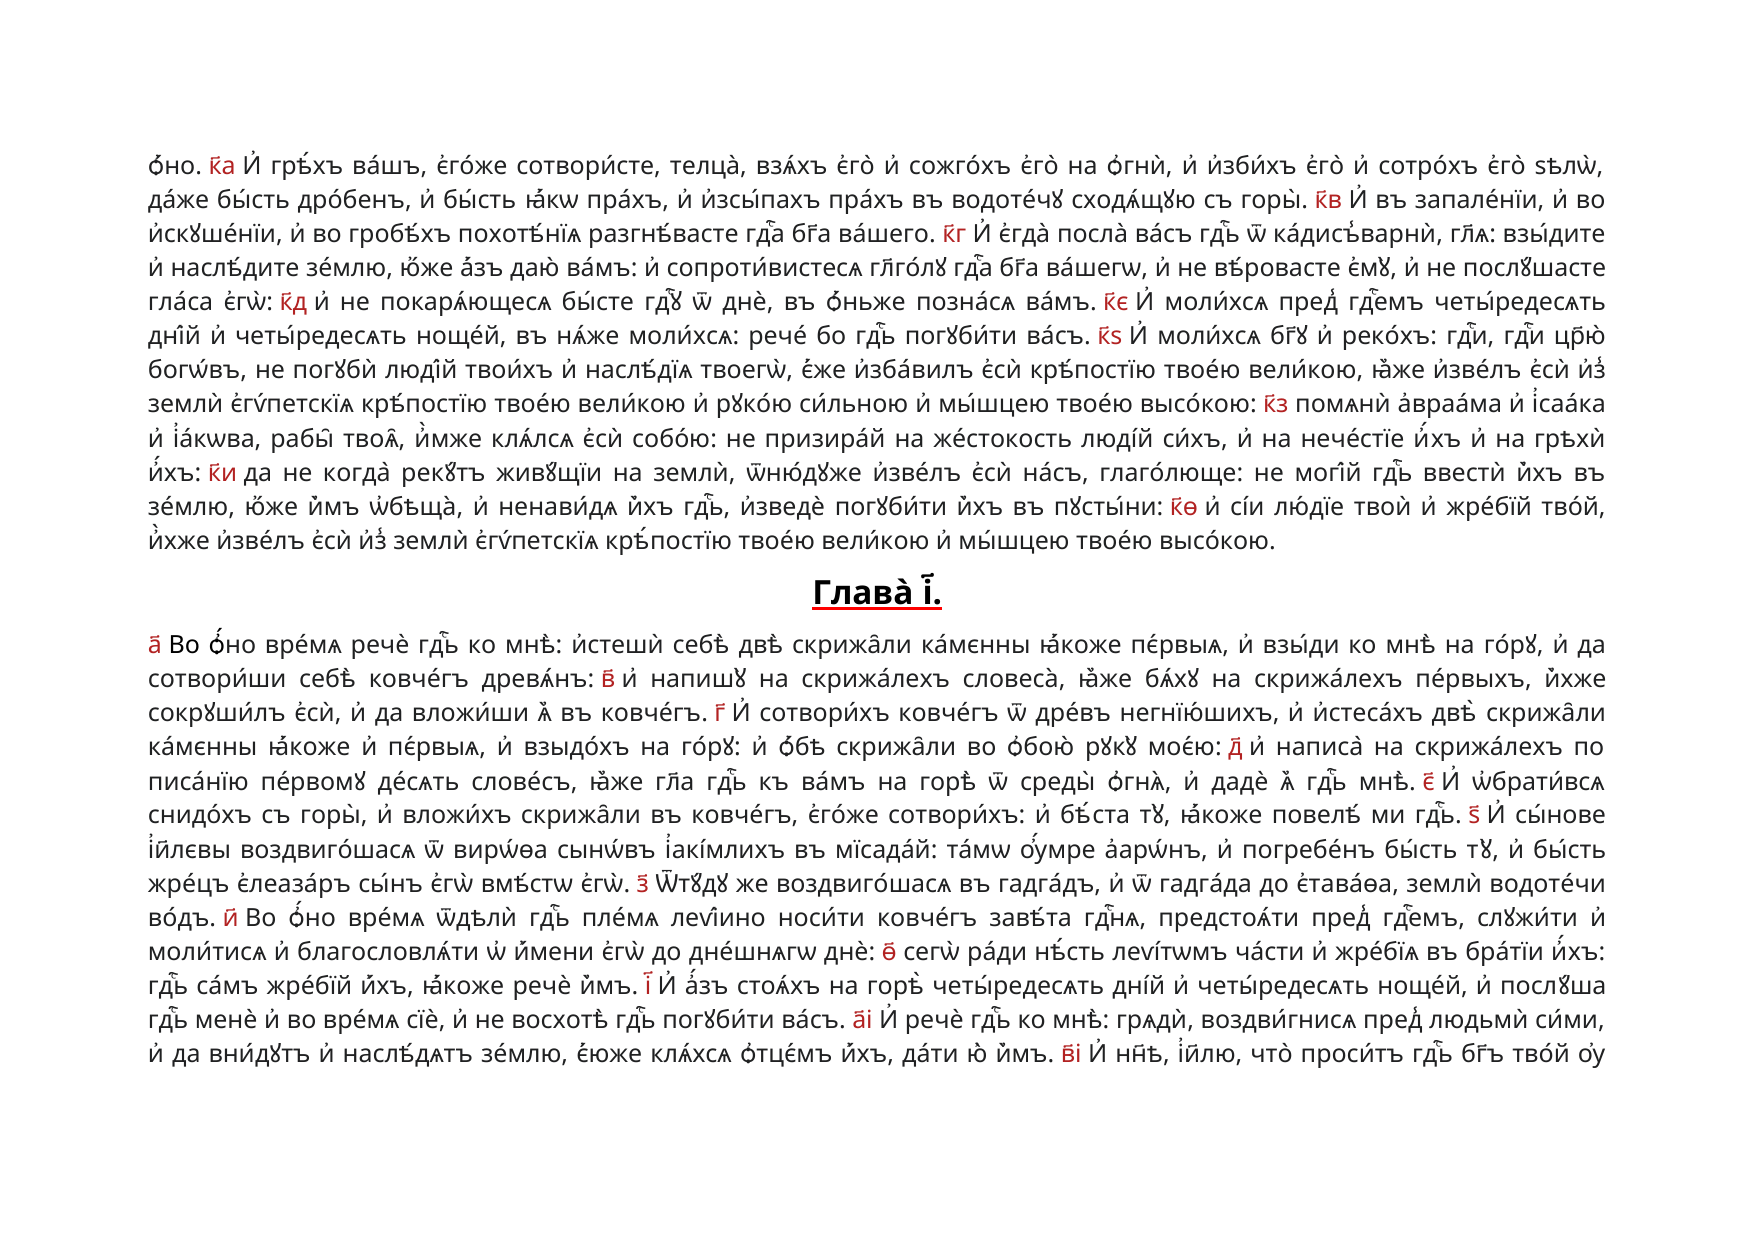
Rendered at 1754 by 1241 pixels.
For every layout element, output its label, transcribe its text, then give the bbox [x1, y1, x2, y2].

text ѻ҆́но. к҃а И҆ грѣ́хъ ва́шъ, є҆го́же сотвори́сте, телца̀, взѧ́хъ є҆го̀ и҆ сожго́хъ є҆го̀ на ѻ҆гнѝ, и҆ и҆зби́хъ є҆го̀ и҆ сотро́хъ є҆го̀ ѕѣлѡ̀, да́же бы́сть дро́бенъ, и҆ бы́сть ꙗ҆́кѡ пра́хъ, и҆ и҆зсы́пахъ пра́хъ въ водоте́чꙋ сходѧ́щꙋю съ горы̀. к҃в И҆ въ запале́нїи, и҆ во и҆скꙋше́нїи, и҆ во гробѣ́хъ похотѣ́нїѧ разгнѣ́васте гдⷭ҇а бг҃а ва́шего. к҃г И҆ є҆гда̀ посла̀ ва́съ гдⷭ҇ь ѿ ка́дисъ̾варнѝ, гл҃ѧ: взы́дите и҆ наслѣ́дите зе́млю, ю҆́же а҆́зъ даю̀ ва́мъ: и҆ сопроти́вистесѧ гл҃го́лꙋ гдⷭ҇а бг҃а ва́шегѡ, и҆ не вѣ́ровасте є҆мꙋ̀, и҆ не послꙋ́шасте гла́са є҆гѡ̀: к҃д и҆ не покарѧ́ющесѧ бы́сте гдⷭ҇ꙋ ѿ днѐ, въ ѻ҆́ньже позна́сѧ ва́мъ. к҃є И҆ моли́хсѧ пред̾ гдⷭ҇емъ четы́редесѧть дні́й и҆ четы́редесѧть ноще́й, въ нѧ́же моли́хсѧ: рече́ бо гдⷭ҇ь погꙋби́ти ва́съ. к҃ѕ И҆ моли́хсѧ бг҃ꙋ и҆ реко́хъ: гдⷭ҇и, гдⷭ҇и цр҃ю̀ богѡ́въ, не погꙋбѝ люді́й твои́хъ и҆ наслѣ́дїѧ твоегѡ̀, є҆́же и҆зба́вилъ є҆сѝ крѣ́постїю твое́ю вели́кою, ꙗ҆̀же и҆зве́лъ є҆сѝ и҆з̾ землѝ є҆гѵ́петскїѧ крѣ́постїю твое́ю вели́кою и҆ рꙋко́ю си́льною и҆ мы́шцею твое́ю высо́кою: к҃з помѧнѝ а҆враа́ма и҆ і҆саа́ка и҆ і҆а́кѡва, рабы̑ твоѧ̑, и҆̀мже клѧ́лсѧ є҆сѝ собо́ю: не призира́й на же́стокость люді́й си́хъ, и҆ на нече́стїе и҆́хъ и҆ на грѣхѝ и҆́хъ: к҃и да не когда̀ рекꙋ́тъ живꙋ́щїи на землѝ, ѿню́дꙋже и҆зве́лъ є҆сѝ на́съ, глаго́люще: не могі́й гдⷭ҇ь ввестѝ и҆̀хъ въ зе́млю, ю҆́же и҆̀мъ ѡ҆бѣща̀, и҆ ненави́дѧ и҆̀хъ гдⷭ҇ь, и҆зведѐ погꙋби́ти и҆̀хъ въ пꙋсты́ни: к҃ѳ и҆ сі́и лю́дїе твоѝ и҆ жре́бїй тво́й, и҆̀хже и҆зве́лъ є҆сѝ и҆з̾ землѝ є҆гѵ́петскїѧ крѣ́постїю твое́ю вели́кою и҆ мы́шцею твое́ю высо́кою. [148, 148, 1606, 556]
text а҃ Во ѻ҆́но вре́мѧ речѐ гдⷭ҇ь ко мнѣ̀: и҆стешѝ себѣ̀ двѣ̀ скрижа̑ли ка́мєнны ꙗ҆́коже пє́рвыѧ, и҆ взы́ди ко мнѣ̀ на го́рꙋ, и҆ да сотвори́ши себѣ̀ ковче́гъ древѧ́нъ: в҃ и҆ напишꙋ̀ на скрижа́лехъ словеса̀, ꙗ҆̀же бѧ́хꙋ на скрижа́лехъ пе́рвыхъ, и҆̀хже сокрꙋши́лъ є҆сѝ, и҆ да вложи́ши ѧ҆̀ въ ковче́гъ. г҃ И҆ сотвори́хъ ковче́гъ ѿ дре́въ негнїю́шихъ, и҆ и҆стеса́хъ двѣ̀ скрижа̑ли ка́мєнны ꙗ҆́коже и҆ пє́рвыѧ, и҆ взыдо́хъ на го́рꙋ: и҆ ѻ҆́бѣ скрижа̑ли во ѻ҆бою̀ рꙋкꙋ̀ моє́ю: д҃ и҆ написа̀ на скрижа́лехъ по писа́нїю пе́рвомꙋ де́сѧть слове́съ, ꙗ҆̀же гл҃а гдⷭ҇ь къ ва́мъ на горѣ̀ ѿ среды̀ ѻ҆гнѧ̀, и҆ дадѐ ѧ҆̀ гдⷭ҇ь мнѣ̀. є҃ И҆ ѡ҆брати́всѧ снидо́хъ съ горы̀, и҆ вложи́хъ скрижа̑ли въ ковче́гъ, є҆го́же сотвори́хъ: и҆ бѣ́ста тꙋ̀, ꙗ҆́коже повелѣ́ ми гдⷭ҇ь. ѕ҃ И҆ сы́нове і҆и҃лєвы воздвиго́шасѧ ѿ вирѡ́ѳа сынѡ́въ і҆акі́млихъ въ мїсада́й: та́мѡ ѹ҆́мре а҆арѡ́нъ, и҆ погребе́нъ бы́сть тꙋ̀, и҆ бы́сть жре́цъ є҆леаза́ръ сы́нъ є҆гѡ̀ вмѣ́стѡ є҆гѡ̀. з҃ Ѿтꙋ́дꙋ же воздвиго́шасѧ въ гадга́дъ, и҆ ѿ гадга́да до є҆тава́ѳа, землѝ водоте́чи во́дъ. и҃ Во ѻ҆́но вре́мѧ ѿдѣлѝ гдⷭ҇ь пле́мѧ леѵі́ино носи́ти ковче́гъ завѣ́та гдⷭ҇нѧ, предстоѧ́ти пред̾ гдⷭ҇емъ, слꙋжи́ти и҆ моли́тисѧ и҆ благословлѧ́ти ѡ҆ и҆́мени є҆гѡ̀ до дне́шнѧгѡ днѐ: ѳ҃ сегѡ̀ ра́ди нѣ́сть леѵі́тѡмъ ча́сти и҆ жре́бїѧ въ бра́тїи и҆́хъ: гдⷭ҇ь са́мъ жре́бїй и҆́хъ, ꙗ҆́коже речѐ и҆̀мъ. і҃ И҆ а҆́зъ стоѧ́хъ на горѣ̀ четы́редесѧть дні́й и҆ четы́редесѧть ноще́й, и҆ послꙋ́ша гдⷭ҇ь менѐ и҆ во вре́мѧ сїѐ, и҆ не восхотѣ̀ гдⷭ҇ь погꙋби́ти ва́съ. а҃і И҆ речѐ гдⷭ҇ь ко мнѣ̀: грѧдѝ, воздви́гнисѧ пред̾ людьмѝ си́ми, и҆ да вни́дꙋтъ и҆ наслѣ́дѧтъ зе́млю, є҆́юже клѧ́хсѧ ѻ҆тцє́мъ и҆́хъ, да́ти ю҆̀ и҆̀мъ. в҃і И҆ нн҃ѣ, і҆и҃лю, что̀ проси́тъ гдⷭ҇ь бг҃ъ тво́й ѹ҆ [148, 627, 1606, 1070]
text Глава̀ і҃. [148, 569, 1606, 614]
